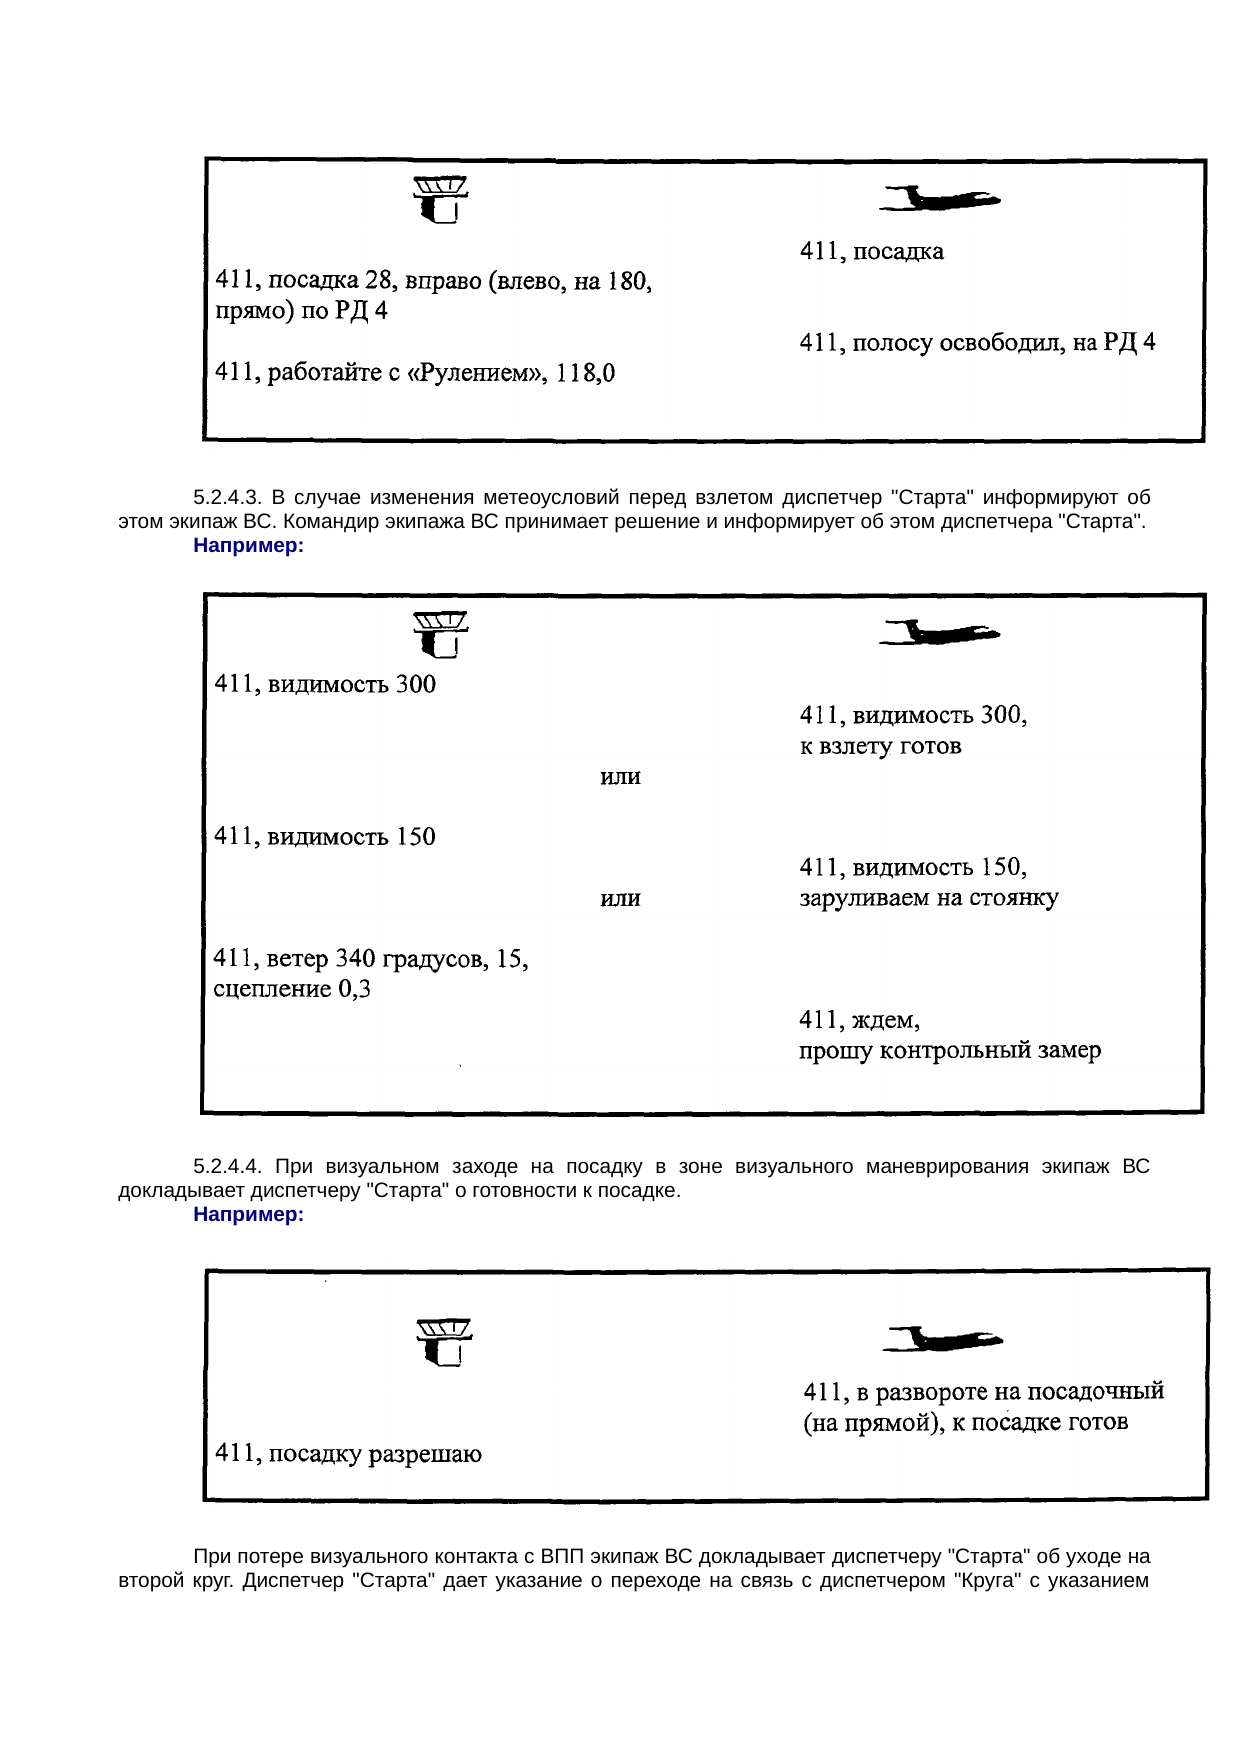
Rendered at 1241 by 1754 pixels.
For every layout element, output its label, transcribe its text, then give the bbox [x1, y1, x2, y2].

text 5.2.4.3. В случае изменения метеоусловий перед взлетом диспетчер "Старта" информируют об этом экипаж ВС. Командир экипажа ВС принимает решение и информирует об этом диспетчера "Старта". [118, 485, 1152, 533]
picture [193, 1254, 1225, 1515]
text 5.2.4.4. При визуальном заходе на посадку в зоне визуального маневрирования экипаж ВС докладывает диспетчеру "Старта" о готовности к посадке. [118, 1153, 1152, 1201]
text Например: [118, 533, 1152, 557]
text Например: [118, 1201, 1152, 1225]
text При потере визуального контакта с ВПП экипаж ВС докладывает диспетчеру "Старта" об уходе на второй круг. Диспетчер "Старта" дает указание о переходе на связь с диспетчером "Круга" с указанием [118, 1544, 1152, 1592]
picture [193, 585, 1216, 1125]
picture [193, 150, 1219, 457]
